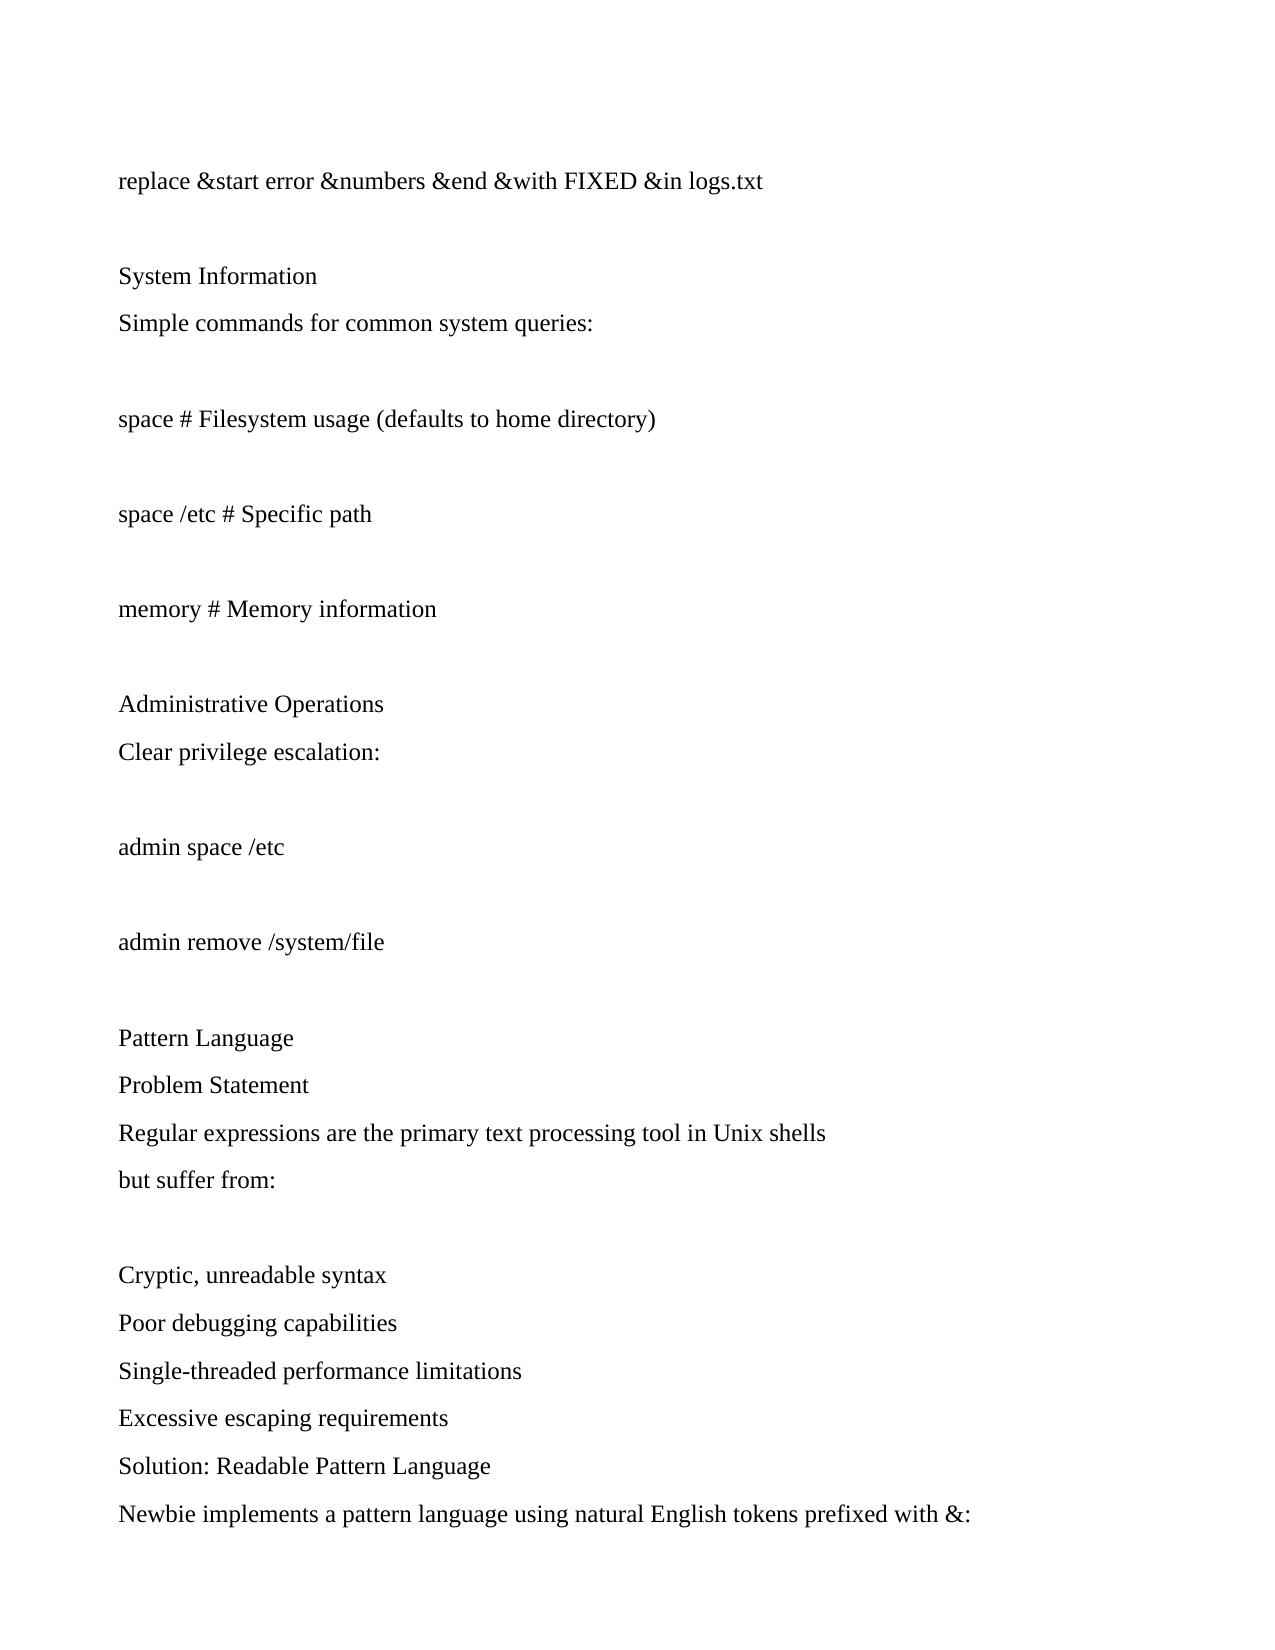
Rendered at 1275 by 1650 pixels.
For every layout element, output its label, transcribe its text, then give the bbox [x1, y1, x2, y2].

text Cryptic, unreadable syntax [118, 1261, 1157, 1289]
text Problem Statement [118, 1070, 1157, 1099]
text memory # Memory information [118, 594, 1157, 623]
text replace &start error &numbers &end &with FIXED &in logs.txt [118, 166, 1157, 194]
text Simple commands for common system queries: [118, 308, 1157, 337]
text Newbie implements a pattern language using natural English tokens prefixed with &: [118, 1499, 1157, 1527]
text Poor debugging capabilities [118, 1308, 1157, 1337]
text space /etc # Specific path [118, 499, 1157, 528]
text System Information [118, 261, 1157, 290]
text Regular expressions are the primary text processing tool in Unix shells [118, 1118, 1157, 1147]
text Administrative Operations [118, 689, 1157, 718]
text Solution: Readable Pattern Language [118, 1451, 1157, 1480]
text but suffer from: [118, 1165, 1157, 1194]
text Pattern Language [118, 1023, 1157, 1051]
text admin space /etc [118, 832, 1157, 861]
text space # Filesystem usage (defaults to home directory) [118, 404, 1157, 432]
text Clear privilege escalation: [118, 737, 1157, 766]
text admin remove /system/file [118, 927, 1157, 956]
text Single-threaded performance limitations [118, 1356, 1157, 1384]
text Excessive escaping requirements [118, 1403, 1157, 1432]
